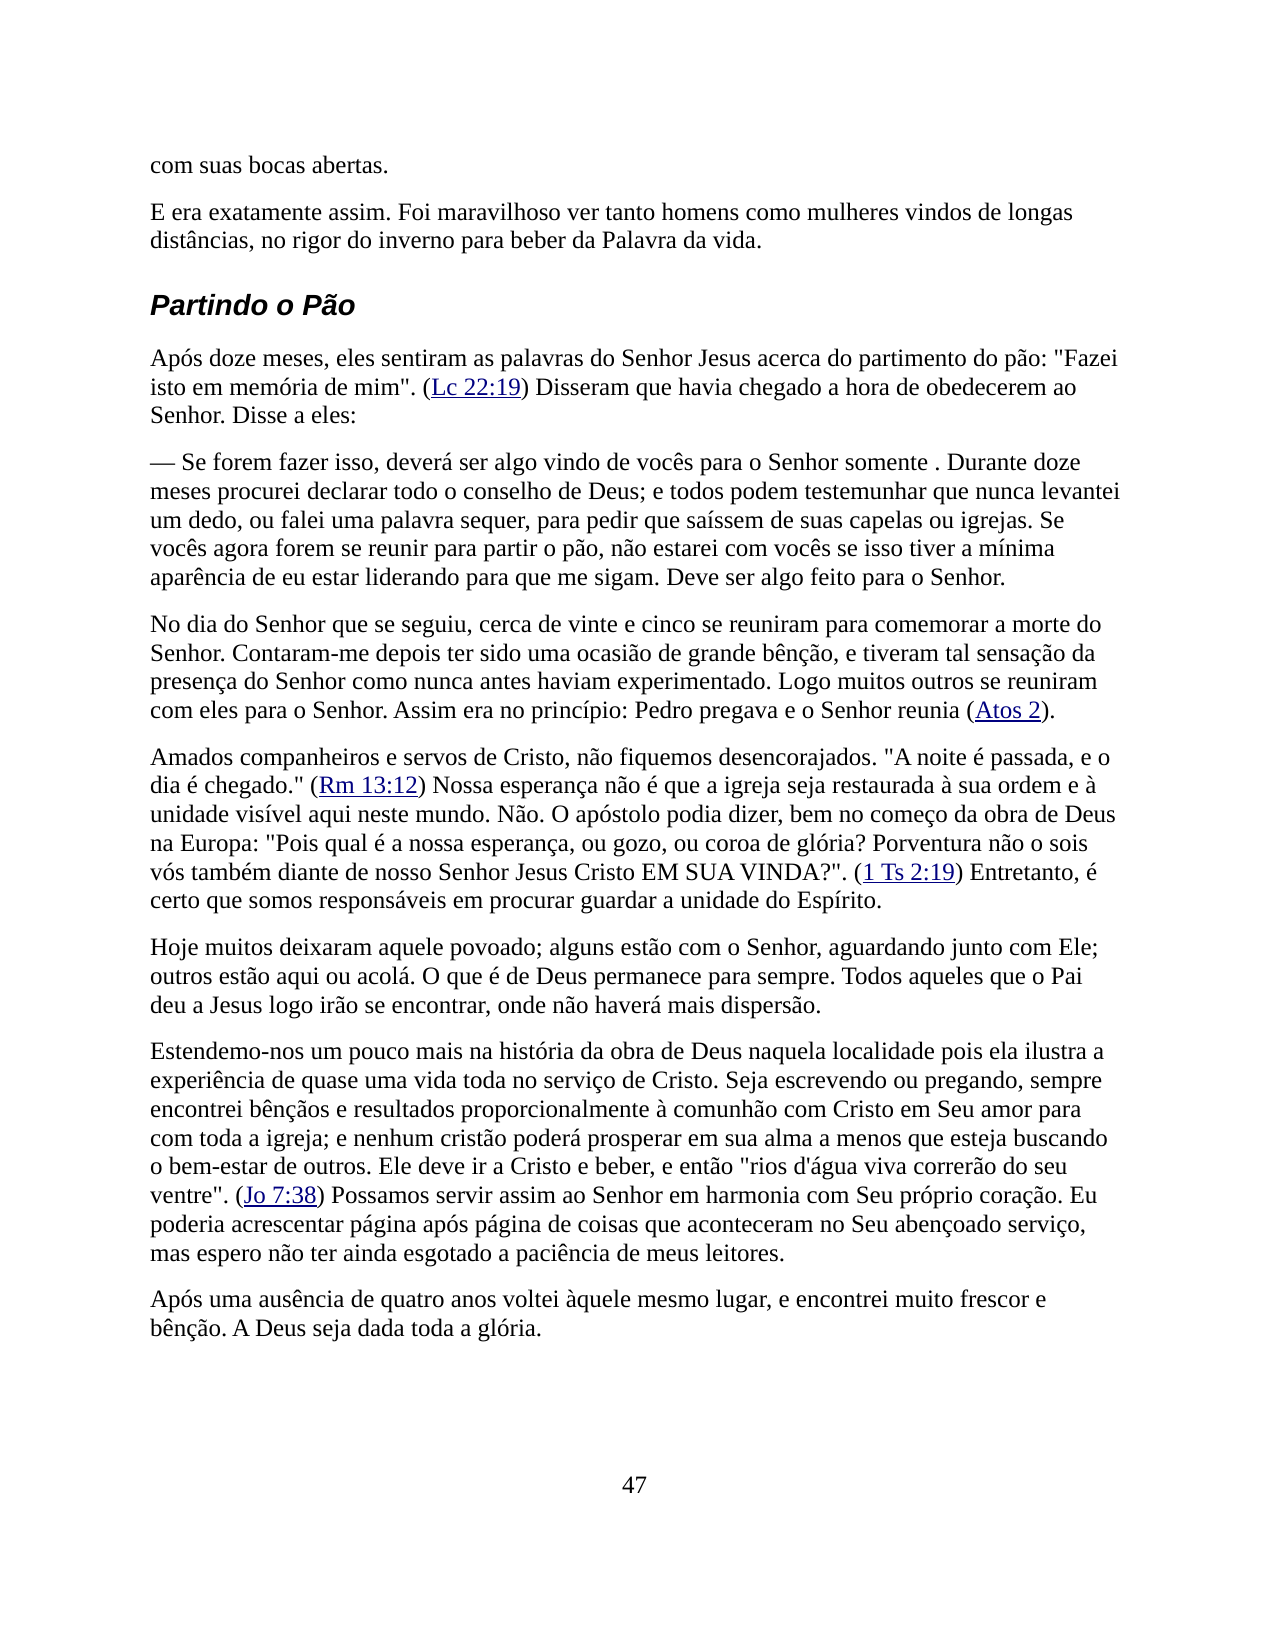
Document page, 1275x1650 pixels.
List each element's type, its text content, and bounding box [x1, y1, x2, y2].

text Após doze meses, eles sentiram as palavras do Senhor Jesus acerca do partimento do pão: "Fazei isto em memória de mim". (Lc 22:19) Disseram que havia chegado a hora de obedecerem ao Senhor. Disse a eles: [150, 343, 1125, 429]
text Estendemo-nos um pouco mais na história da obra de Deus naquela localidade pois ela ilustra a experiência de quase uma vida toda no serviço de Cristo. Seja escrevendo ou pregando, sempre encontrei bênçãos e resultados proporcionalmente à comunhão com Cristo em Seu amor para com toda a igreja; e nenhum cristão poderá prosperar em sua alma a menos que esteja buscando o bem-estar de outros. Ele deve ir a Cristo e beber, e então "rios d'água viva correrão do seu ventre". (Jo 7:38) Possamos servir assim ao Senhor em harmonia com Seu próprio coração. Eu poderia acrescentar página após página de coisas que aconteceram no Seu abençoado serviço, mas espero não ter ainda esgotado a paciência de meus leitores. [150, 1036, 1125, 1266]
text Amados companheiros e servos de Cristo, não fiquemos desencorajados. "A noite é passada, e o dia é chegado." (Rm 13:12) Nossa esperança não é que a igreja seja restaurada à sua ordem e à unidade visível aqui neste mundo. Não. O apóstolo podia dizer, bem no começo da obra de Deus na Europa: "Pois qual é a nossa esperança, ou gozo, ou coroa de glória? Porventura não o sois vós também diante de nosso Senhor Jesus Cristo EM SUA VINDA?". (1 Ts 2:19) Entretanto, é certo que somos responsáveis em procurar guardar a unidade do Espírito. [150, 742, 1125, 914]
text Hoje muitos deixaram aquele povoado; alguns estão com o Senhor, aguardando junto com Ele; outros estão aqui ou acolá. O que é de Deus permanece para sempre. Todos aqueles que o Pai deu a Jesus logo irão se encontrar, onde não haverá mais dispersão. [150, 932, 1125, 1018]
text No dia do Senhor que se seguiu, cerca de vinte e cinco se reuniram para comemorar a morte do Senhor. Contaram-me depois ter sido uma ocasião de grande bênção, e tiveram tal sensação da presença do Senhor como nunca antes haviam experimentado. Logo muitos outros se reuniram com eles para o Senhor. Assim era no princípio: Pedro pregava e o Senhor reunia (Atos 2). [150, 609, 1125, 724]
text Após uma ausência de quatro anos voltei àquele mesmo lugar, e encontrei muito frescor e bênção. A Deus seja dada toda a glória. [150, 1284, 1125, 1342]
text — Se forem fazer isso, deverá ser algo vindo de vocês para o Senhor somente . Durante doze meses procurei declarar todo o conselho de Deus; e todos podem testemunhar que nunca levantei um dedo, ou falei uma palavra sequer, para pedir que saíssem de suas capelas ou igrejas. Se vocês agora forem se reunir para partir o pão, não estarei com vocês se isso tiver a mínima aparência de eu estar liderando para que me sigam. Deve ser algo feito para o Senhor. [150, 447, 1125, 591]
text E era exatamente assim. Foi maravilhoso ver tanto homens como mulheres vindos de longas distâncias, no rigor do inverno para beber da Palavra da vida. [150, 197, 1125, 254]
subtitle Partindo o Pão [150, 288, 1125, 322]
text com suas bocas abertas. [150, 150, 1125, 179]
